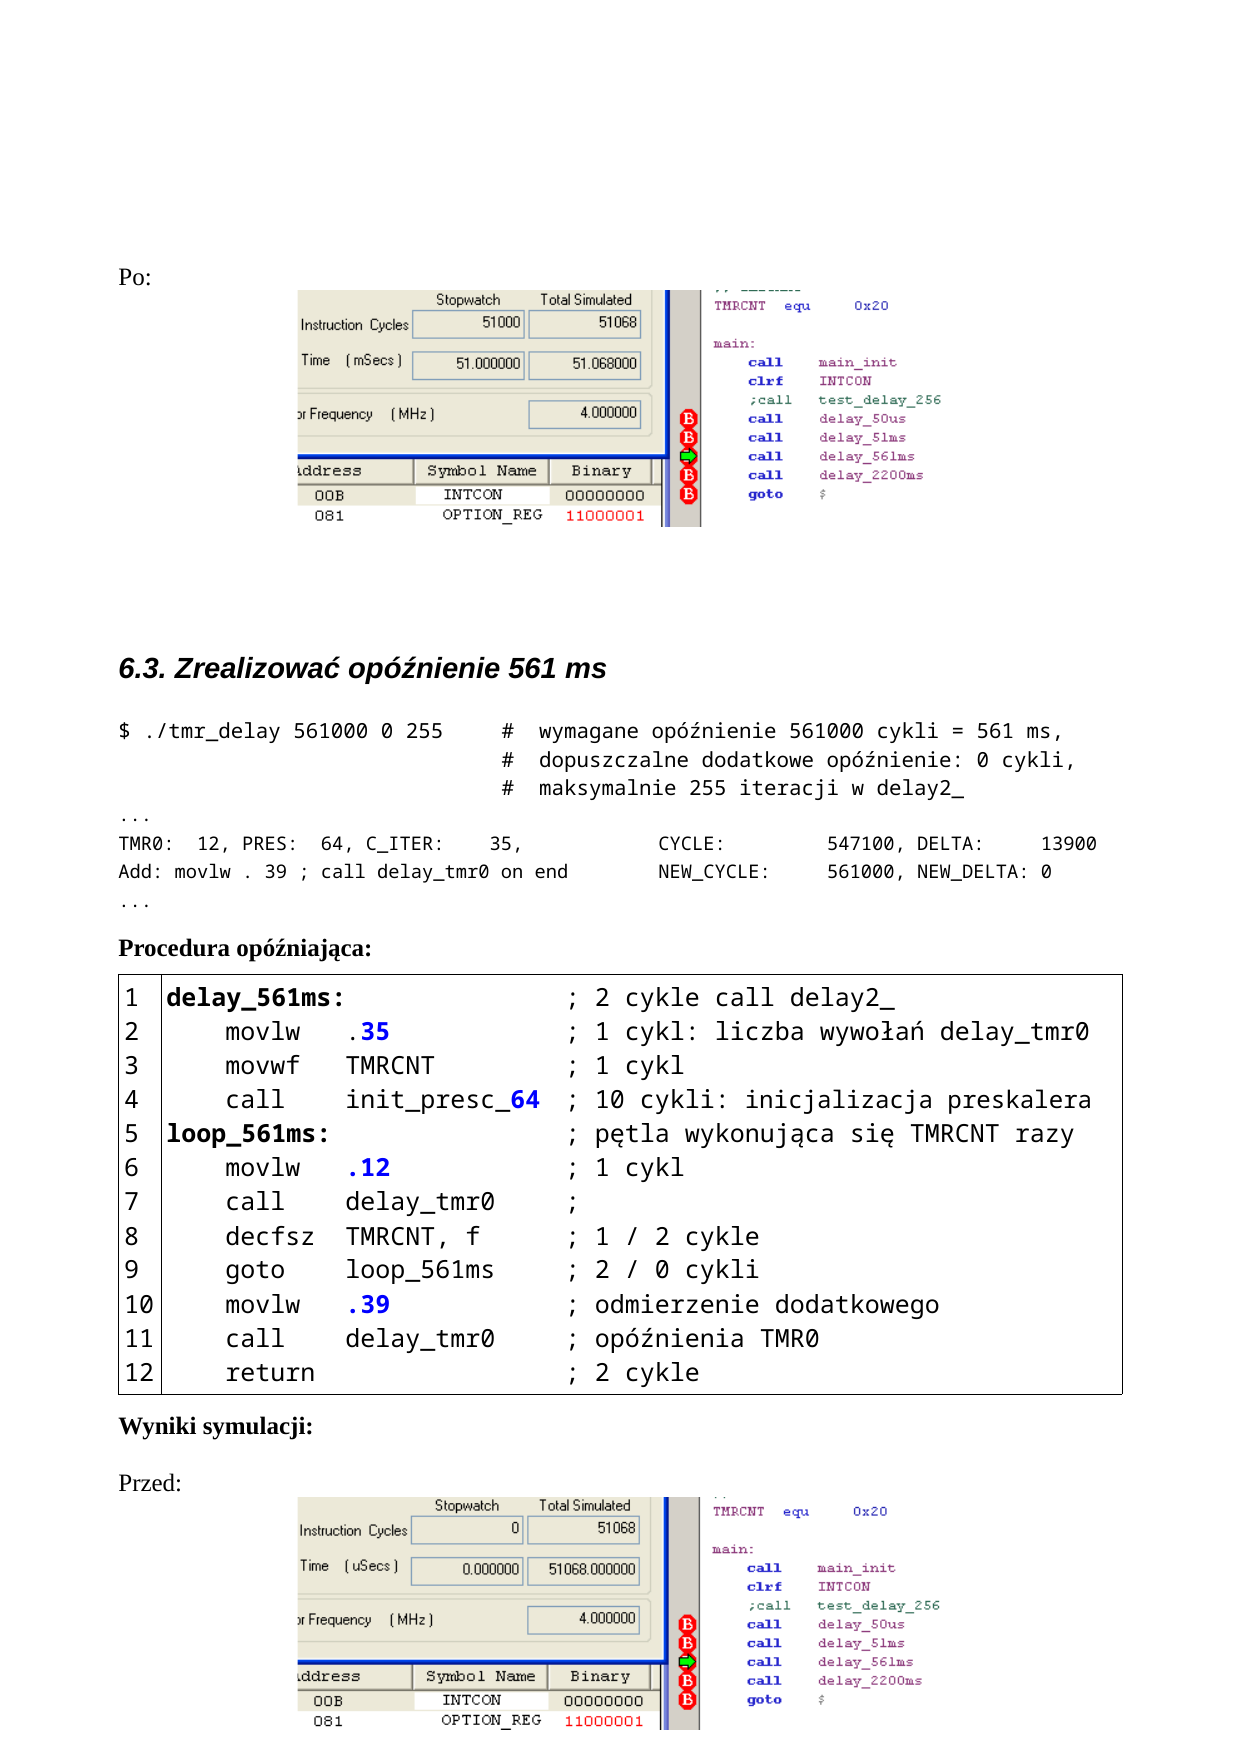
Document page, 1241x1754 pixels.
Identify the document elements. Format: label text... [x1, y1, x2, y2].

text Po: [118, 262, 1122, 291]
picture [297, 290, 943, 527]
text Add: movlw . 39 ; call delay_tmr0 on end NEW_CYCLE: 561000, NEW_DELTA: 0 [118, 858, 1122, 884]
subtitle 6.3. Zrealizować opóźnienie 561 ms [118, 651, 1122, 684]
text Procedura opóźniająca: [118, 933, 1122, 961]
text # maksymalnie 255 iteracji w delay2_ [118, 773, 1122, 802]
picture [297, 1497, 943, 1730]
text $ ./tmr_delay 561000 0 255 # wymagane opóźnienie 561000 cykli = 561 ms, [118, 716, 1122, 745]
text ... [118, 802, 1122, 827]
text ... [118, 887, 1122, 912]
text Wyniki symulacji: [118, 1411, 1122, 1440]
text # dopuszczalne dodatkowe opóźnienie: 0 cykli, [118, 745, 1122, 773]
table_header 1 2 3 4 5 6 7 8 9 10 11 12 [119, 975, 161, 1394]
text Przed: [118, 1468, 1122, 1497]
text TMR0: 12, PRES: 64, C_ITER: 35, CYCLE: 547100, DELTA: 13900 [118, 830, 1122, 856]
table_header delay_561ms: ; 2 cykle call delay2_ movlw .35 ; 1 cykl: liczba wywołań delay_tmr0 movwf TMRCNT ; 1 cykl call init_presc_64 ; 10 cykli: inicjalizacja preskalera loop_561ms: ; pętla wykonująca się TMRCNT razy movlw .12 ; 1 cykl call delay_tmr0 ; decfsz TMRCNT, f ; 1 / 2 cykle goto loop_561ms ; 2 / 0 cykli movlw .39 ; odmierzenie dodatkowego call delay_tmr0 ; opóźnienia TMR0 return ; 2 cykle [162, 975, 1122, 1394]
